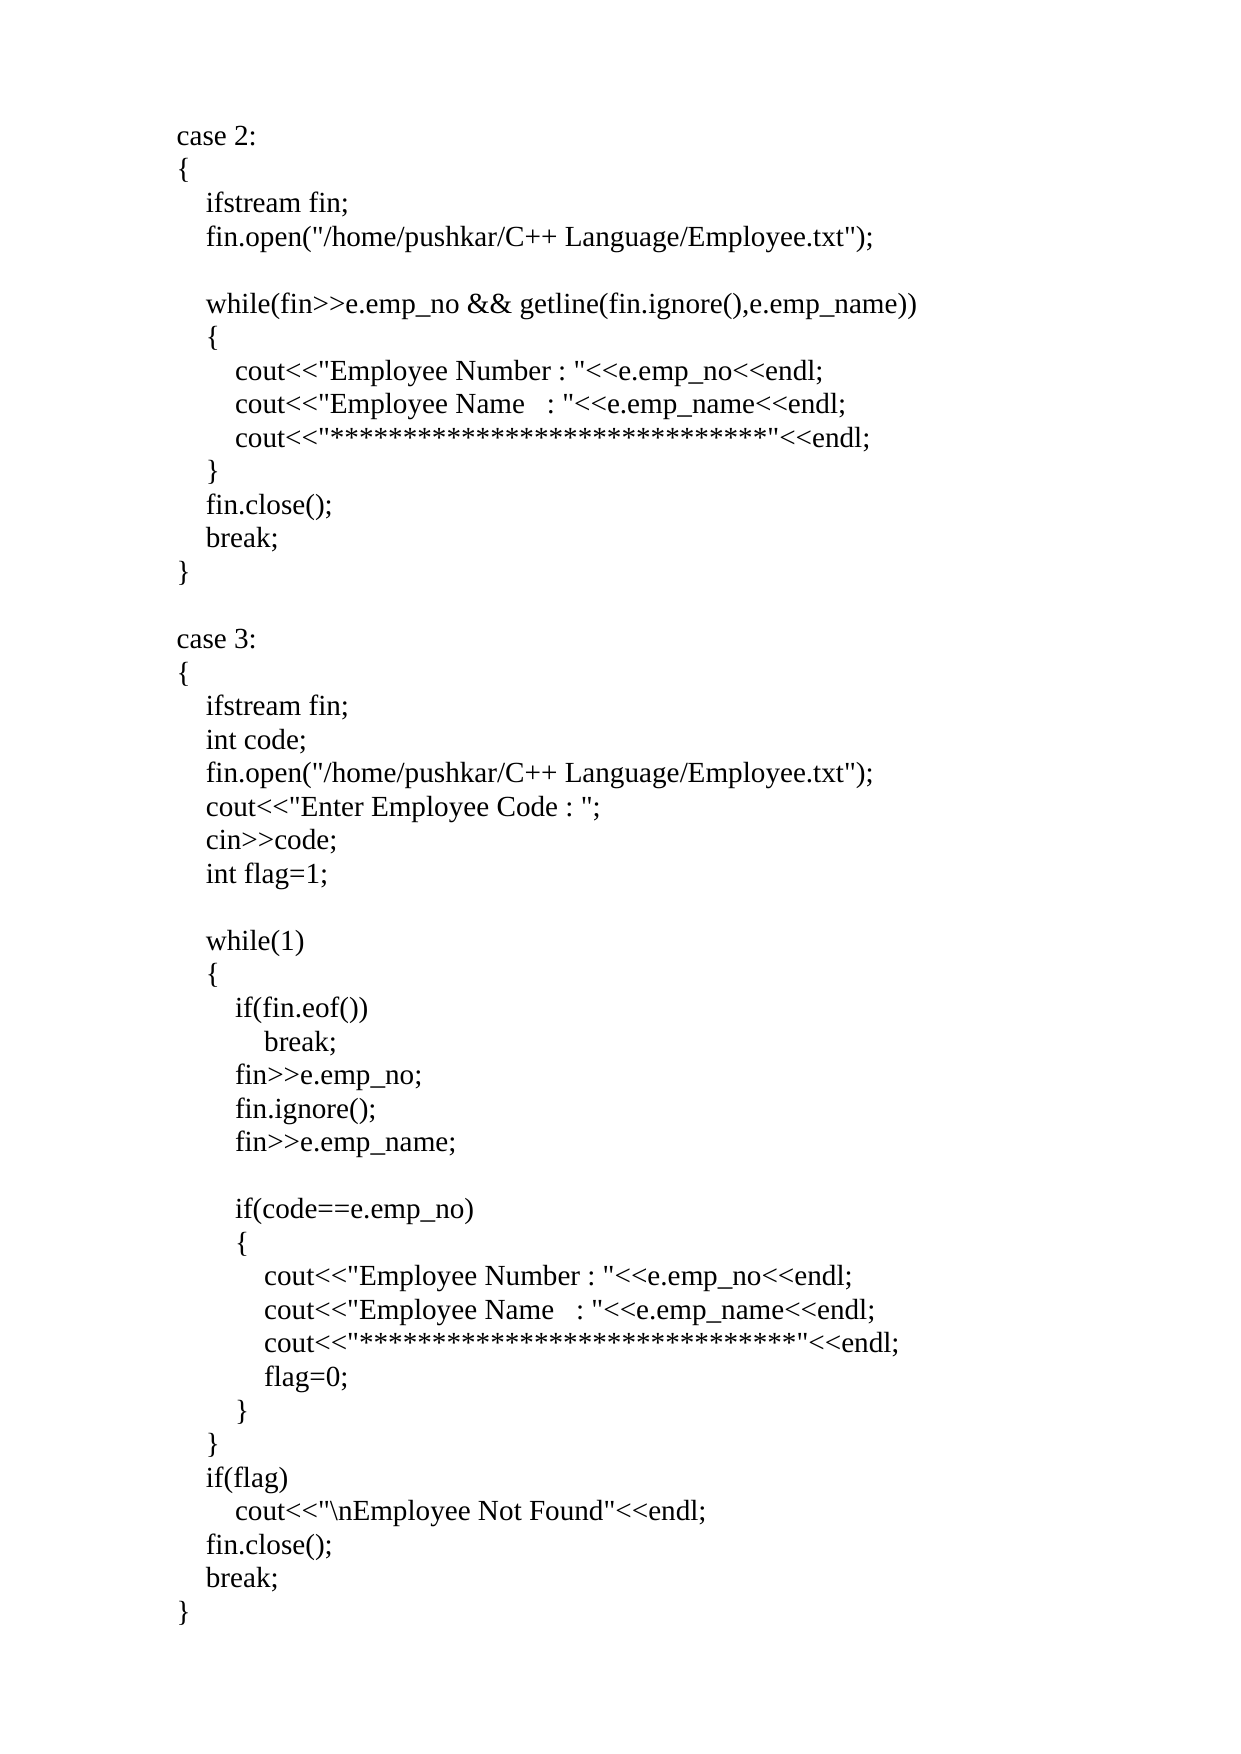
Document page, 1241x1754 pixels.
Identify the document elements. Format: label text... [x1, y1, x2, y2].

text while(fin>>e.emp_no && getline(fin.ignore(),e.emp_name)) [118, 286, 1122, 319]
text } [118, 1594, 1122, 1627]
text break; [118, 521, 1122, 554]
text fin.close(); [118, 1527, 1122, 1560]
text cout<<"Employee Number : "<<e.emp_no<<endl; [118, 1258, 1122, 1292]
text ifstream fin; [118, 688, 1122, 722]
text case 3: [118, 621, 1122, 655]
text if(code==e.emp_no) [118, 1191, 1122, 1225]
text flag=0; [118, 1359, 1122, 1393]
text fin>>e.emp_name; [118, 1124, 1122, 1158]
text int code; [118, 722, 1122, 755]
text { [118, 319, 1122, 353]
text { [118, 1225, 1122, 1258]
text fin.close(); [118, 487, 1122, 521]
text fin.open("/home/pushkar/C++ Language/Employee.txt"); [118, 219, 1122, 252]
text cout<<"\nEmployee Not Found"<<endl; [118, 1493, 1122, 1527]
text fin.open("/home/pushkar/C++ Language/Employee.txt"); [118, 755, 1122, 789]
text cout<<"Employee Name : "<<e.emp_name<<endl; [118, 1292, 1122, 1326]
text fin>>e.emp_no; [118, 1057, 1122, 1091]
text break; [118, 1024, 1122, 1057]
text { [118, 152, 1122, 185]
text while(1) [118, 923, 1122, 957]
text { [118, 655, 1122, 688]
text int flag=1; [118, 856, 1122, 889]
text if(fin.eof()) [118, 990, 1122, 1024]
text } [118, 554, 1122, 588]
text cout<<"Employee Number : "<<e.emp_no<<endl; [118, 353, 1122, 386]
text cout<<"******************************"<<endl; [118, 1326, 1122, 1359]
text break; [118, 1560, 1122, 1594]
text } [118, 453, 1122, 487]
text fin.ignore(); [118, 1091, 1122, 1124]
text cout<<"******************************"<<endl; [118, 420, 1122, 453]
text case 2: [118, 118, 1122, 152]
text ifstream fin; [118, 185, 1122, 219]
text cout<<"Enter Employee Code : "; [118, 789, 1122, 822]
text } [118, 1426, 1122, 1460]
text if(flag) [118, 1460, 1122, 1493]
text cout<<"Employee Name : "<<e.emp_name<<endl; [118, 386, 1122, 420]
text cin>>code; [118, 822, 1122, 856]
text { [118, 957, 1122, 990]
text } [118, 1393, 1122, 1426]
